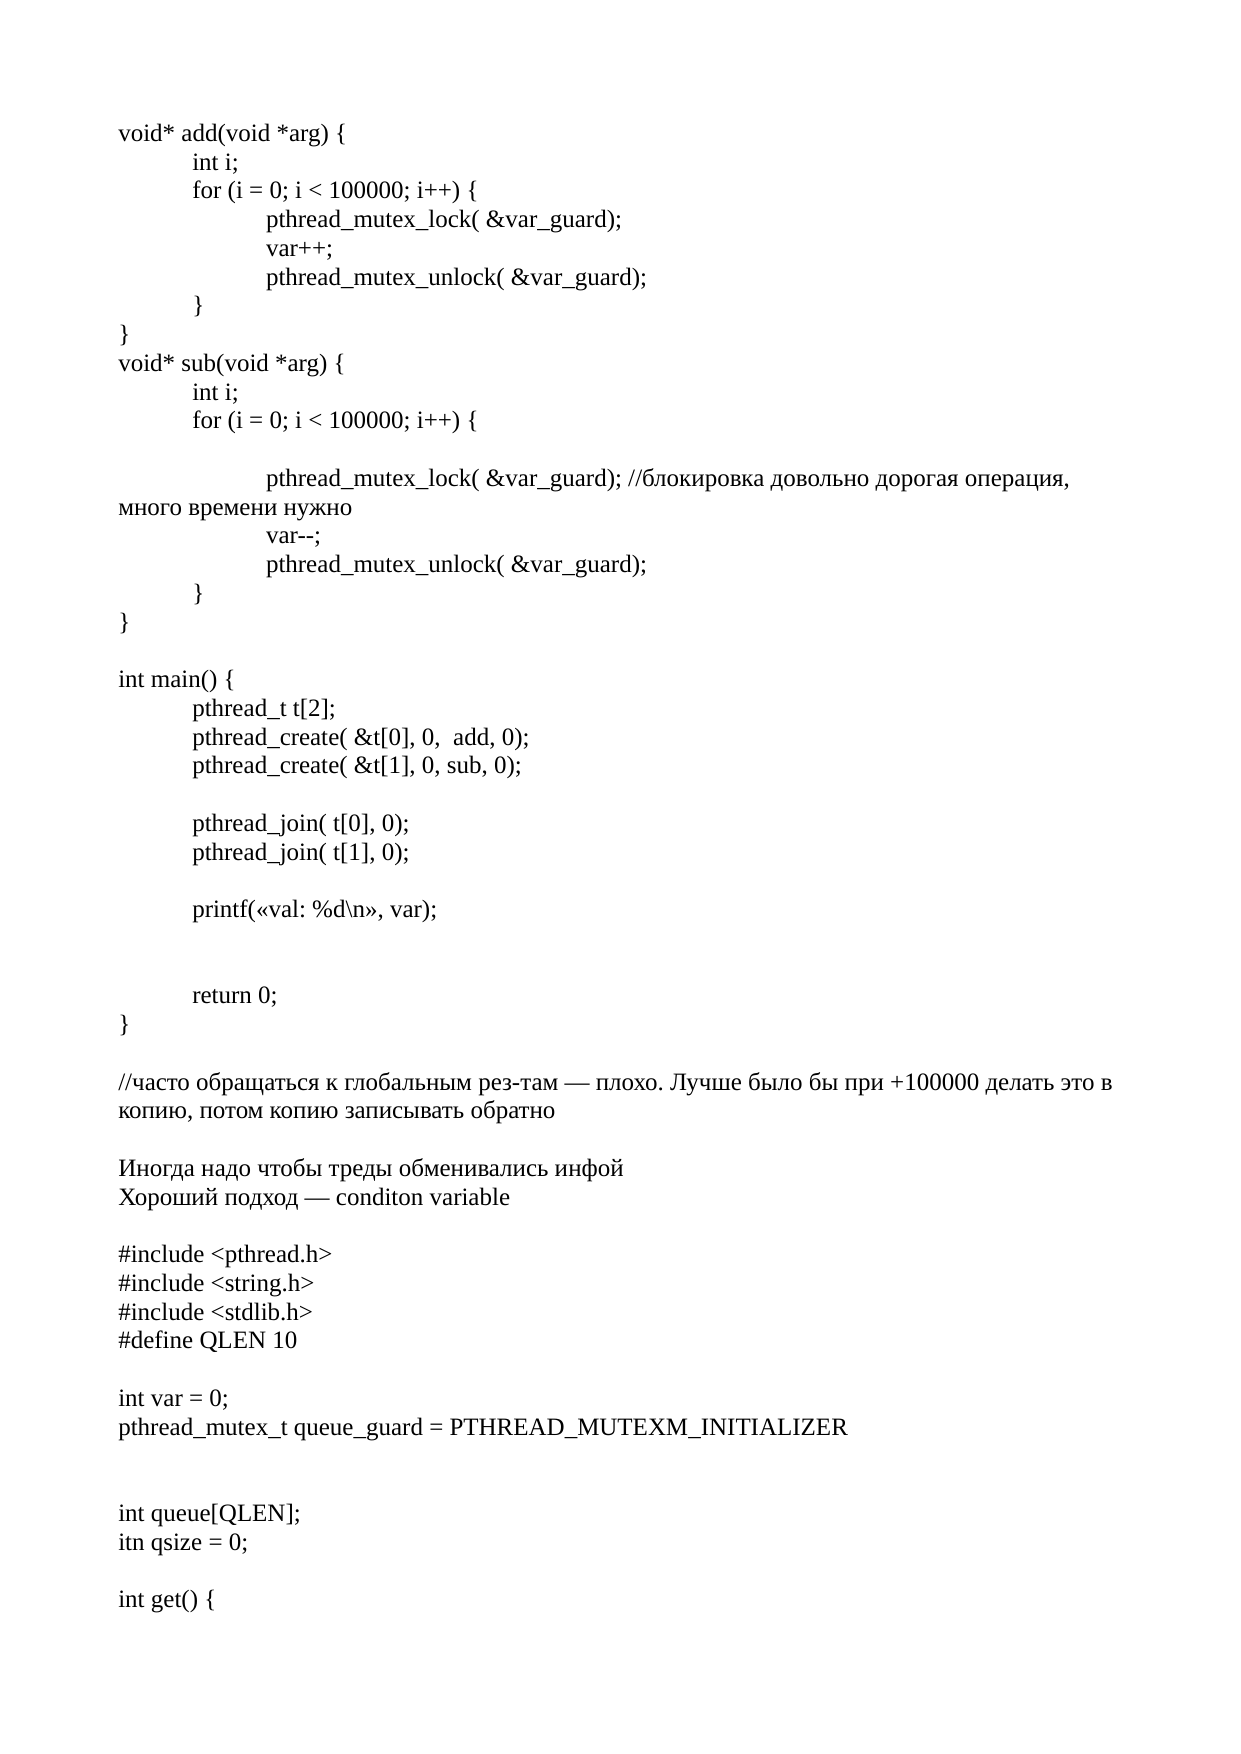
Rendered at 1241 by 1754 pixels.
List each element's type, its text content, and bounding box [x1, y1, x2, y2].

text } [118, 578, 1122, 607]
text pthread_mutex_unlock( &var_guard); [118, 549, 1122, 578]
text int get() { [118, 1584, 1122, 1613]
text } [118, 607, 1122, 636]
text pthread_create( &t[1], 0, sub, 0); [118, 751, 1122, 779]
text #define QLEN 10 [118, 1326, 1122, 1354]
text pthread_t t[2]; [118, 693, 1122, 722]
text #include <string.h> [118, 1268, 1122, 1297]
text pthread_mutex_lock( &var_guard); [118, 204, 1122, 233]
text var--; [118, 521, 1122, 549]
text printf(«val: %d\n», var); [118, 894, 1122, 923]
text } [118, 319, 1122, 348]
text pthread_mutex_t queue_guard = PTHREAD_MUTEXM_INITIALIZER [118, 1412, 1122, 1441]
text var++; [118, 233, 1122, 262]
text //часто обращаться к глобальным рез-там — плохо. Лучше было бы при +100000 делать это в копию, потом копию записывать обратно [118, 1067, 1122, 1124]
text for (i = 0; i < 100000; i++) { [118, 176, 1122, 204]
text } [118, 1009, 1122, 1038]
text Хороший подход — conditon variable [118, 1182, 1122, 1211]
text Иногда надо чтобы треды обменивались инфой [118, 1153, 1122, 1182]
text pthread_mutex_unlock( &var_guard); [118, 262, 1122, 291]
text return 0; [118, 981, 1122, 1009]
text for (i = 0; i < 100000; i++) { [118, 406, 1122, 434]
text pthread_create( &t[0], 0, add, 0); [118, 722, 1122, 751]
text pthread_mutex_lock( &var_guard); //блокировка довольно дорогая операция, много времени нужно [118, 463, 1122, 521]
text } [118, 291, 1122, 319]
text itn qsize = 0; [118, 1527, 1122, 1556]
text int main() { [118, 664, 1122, 693]
text int var = 0; [118, 1383, 1122, 1412]
text #include <stdlib.h> [118, 1297, 1122, 1326]
text void* sub(void *arg) { [118, 348, 1122, 377]
text void* add(void *arg) { [118, 118, 1122, 147]
text pthread_join( t[0], 0); [118, 808, 1122, 837]
text #include <pthread.h> [118, 1239, 1122, 1268]
text pthread_join( t[1], 0); [118, 837, 1122, 866]
text int i; [118, 147, 1122, 176]
text int queue[QLEN]; [118, 1498, 1122, 1527]
text int i; [118, 377, 1122, 406]
